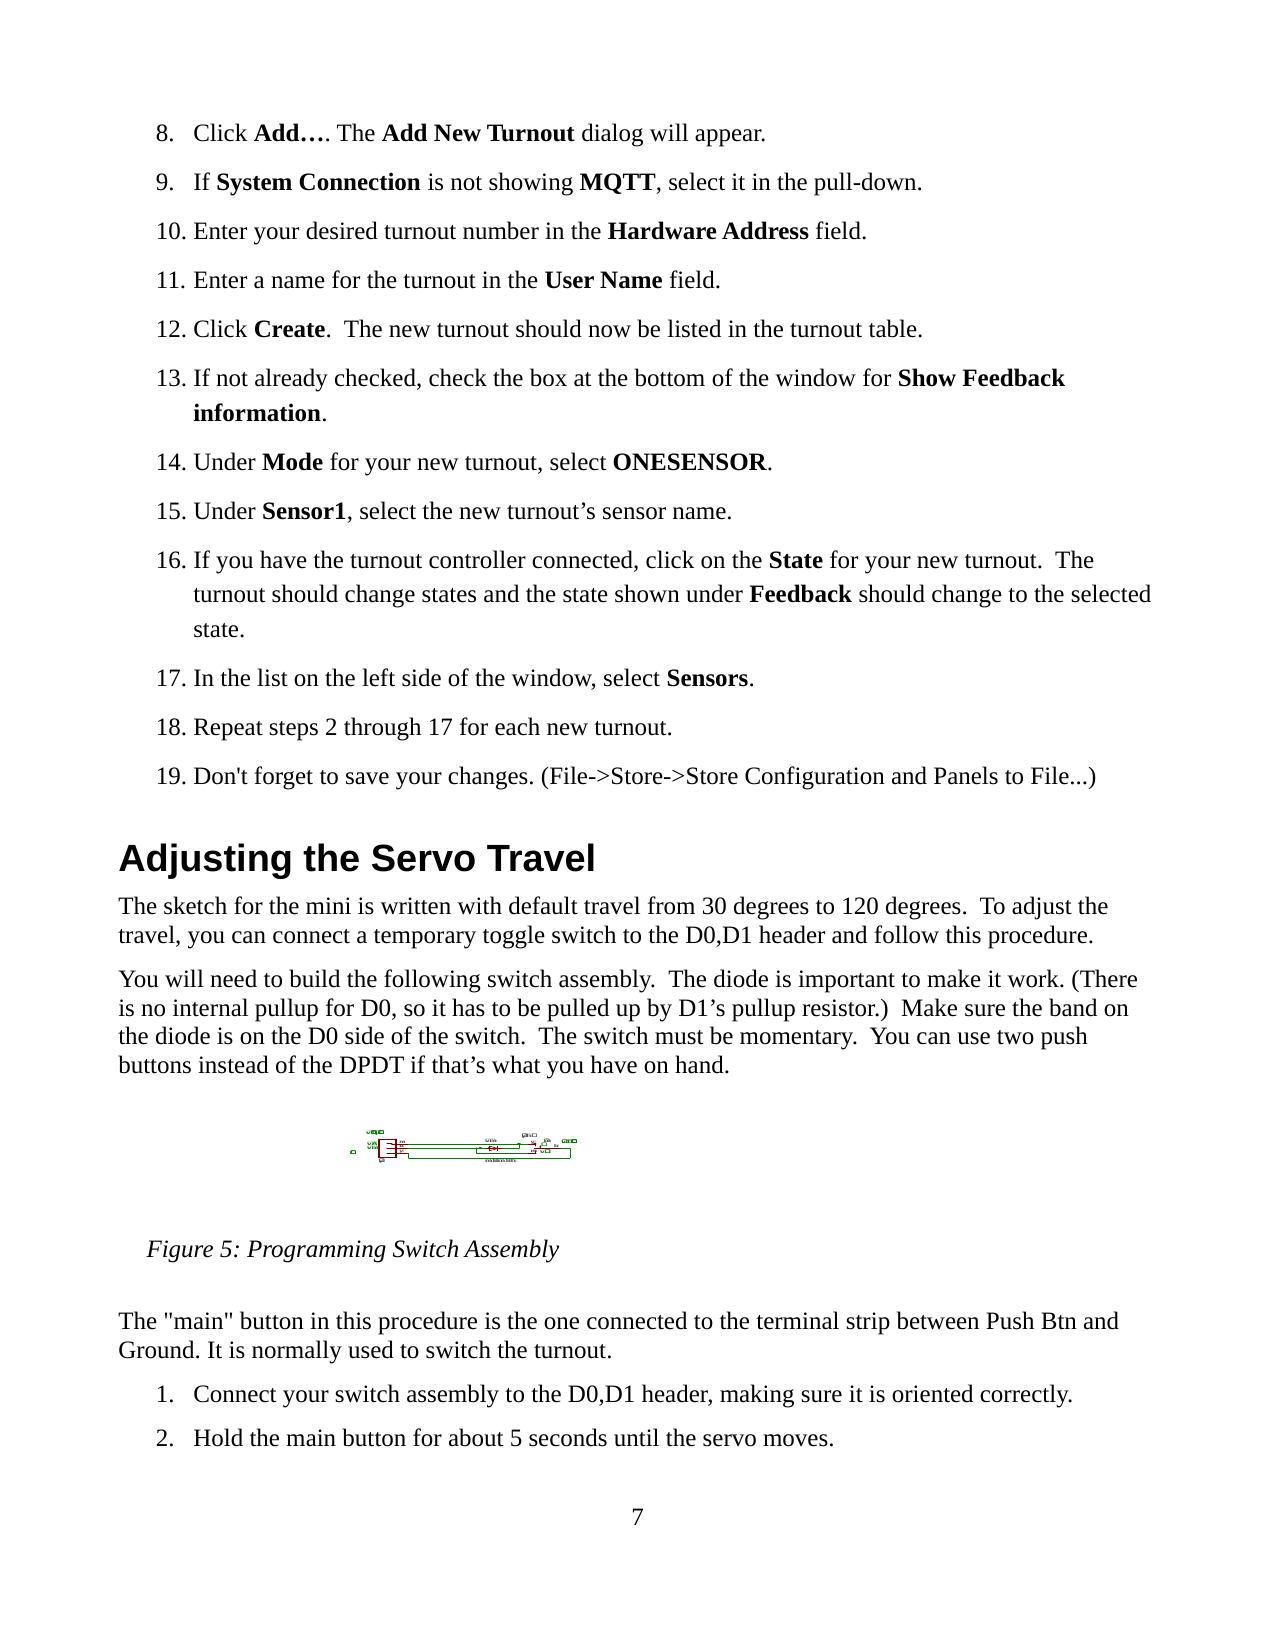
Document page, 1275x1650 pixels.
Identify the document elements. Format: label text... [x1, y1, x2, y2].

list If not already checked, check the box at the bottom of the window for Show Feedback information. [156, 363, 1157, 427]
list Enter a name for the turnout in the User Name field. [156, 265, 1157, 294]
text Figure 5: Programming Switch Assembly [146, 1229, 729, 1263]
list If System Connection is not showing MQTT, select it in the pull-down. [156, 167, 1157, 196]
text The sketch for the mini is written with default travel from 30 degrees to 120 degrees. To adjust the travel, you can connect a temporary toggle switch to the D0,D1 header and follow this procedure. [118, 891, 1157, 949]
list Enter your desired turnout number in the Hardware Address field. [156, 216, 1157, 245]
list In the list on the left side of the window, select Sensors. [156, 663, 1157, 692]
list Repeat steps 2 through 17 for each new turnout. [156, 712, 1157, 741]
list Hold the main button for about 5 seconds until the servo moves. [156, 1423, 1157, 1451]
list Click Create. The new turnout should now be listed in the turnout table. [156, 314, 1157, 343]
text You will need to build the following switch assembly. The diode is important to make it work. (There is no internal pullup for D0, so it has to be pulled up by D1’s pullup resistor.) Make sure the band on the diode is on the D0 side of the switch. The switch must be momentary. You can use two push buttons instead of the DPDT if that’s what you have on hand. [118, 964, 1157, 1079]
list Connect your switch assembly to the D0,D1 header, making sure it is oriented correctly. [156, 1379, 1157, 1408]
list Under Mode for your new turnout, select ONESENSOR. [156, 447, 1157, 476]
subtitle Adjusting the Servo Travel [118, 835, 1157, 879]
text The "main" button in this procedure is the one connected to the terminal strip between Push Btn and Ground. It is normally used to switch the turnout. [118, 1306, 1157, 1364]
list If you have the turnout controller connected, click on the State for your new turnout. The turnout should change states and the state shown under Feedback should change to the selected state. [156, 545, 1157, 643]
list Click Add…. The Add New Turnout dialog will appear. [156, 118, 1157, 147]
list Under Sensor1, select the new turnout’s sensor name. [156, 496, 1157, 525]
list Don't forget to save your changes. (File->Store->Store Configuration and Panels to File...) [156, 761, 1157, 790]
